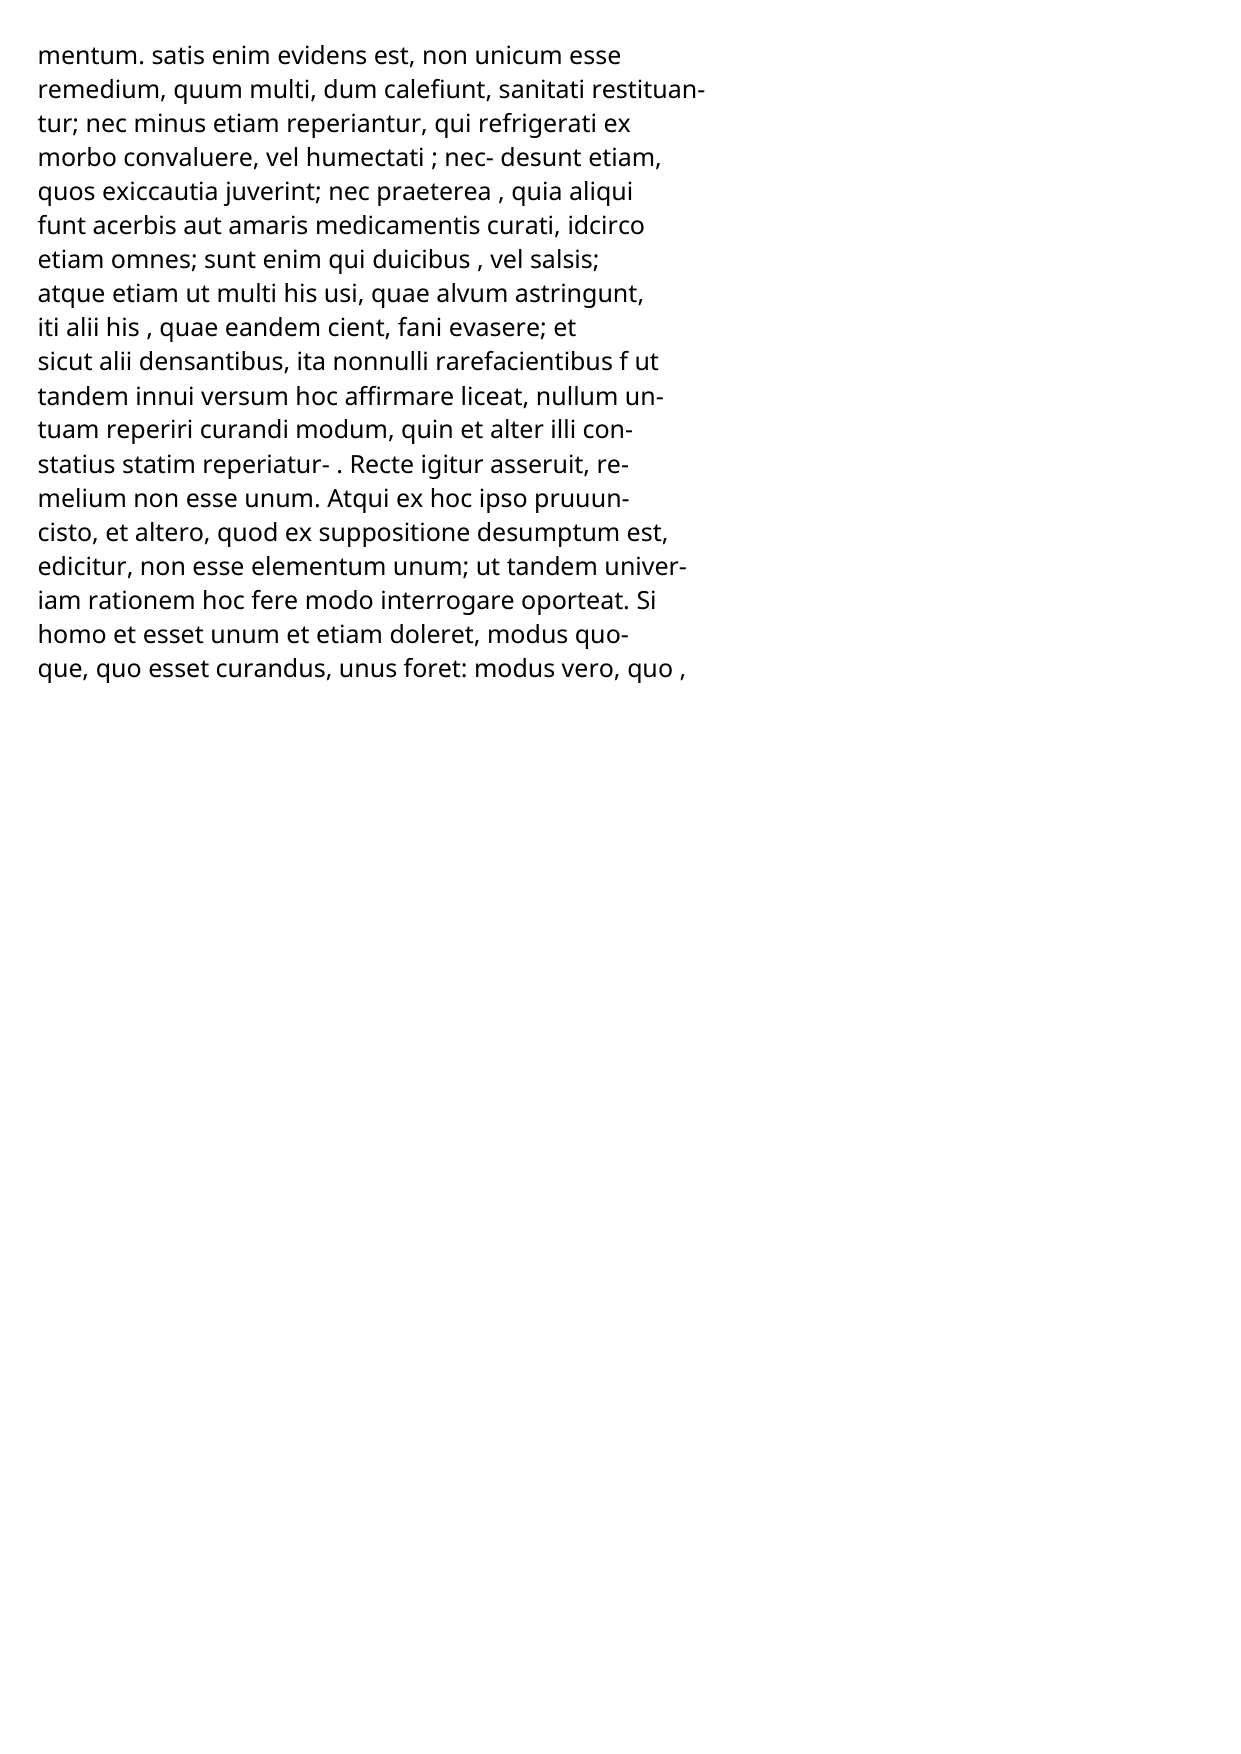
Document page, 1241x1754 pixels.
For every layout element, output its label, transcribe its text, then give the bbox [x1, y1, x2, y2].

text mentum. satis enim evidens est, non unicum esse remedium, quum multi, dum calefiunt, sanitati restituan- tur; nec minus etiam reperiantur, qui refrigerati ex morbo convaluere, vel humectati ; nec- desunt etiam, quos exiccautia juverint; nec praeterea , quia aliqui funt acerbis aut amaris medicamentis curati, idcirco etiam omnes; sunt enim qui duicibus , vel salsis; atque etiam ut multi his usi, quae alvum astringunt, iti alii his , quae eandem cient, fani evasere; et sicut alii densantibus, ita nonnulli rarefacientibus f ut tandem innui versum hoc affirmare liceat, nullum un- tuam reperiri curandi modum, quin et alter illi con- statius statim reperiatur- . Recte igitur asseruit, re- melium non esse unum. Atqui ex hoc ipso pruuun- cisto, et altero, quod ex suppositione desumptum est, edicitur, non esse elementum unum; ut tandem univer- iam rationem hoc fere modo interrogare oporteat. Si homo et esset unum et etiam doleret, modus quo- que, quo esset curandus, unus foret: modus vero, quo , [37, 37, 1203, 685]
